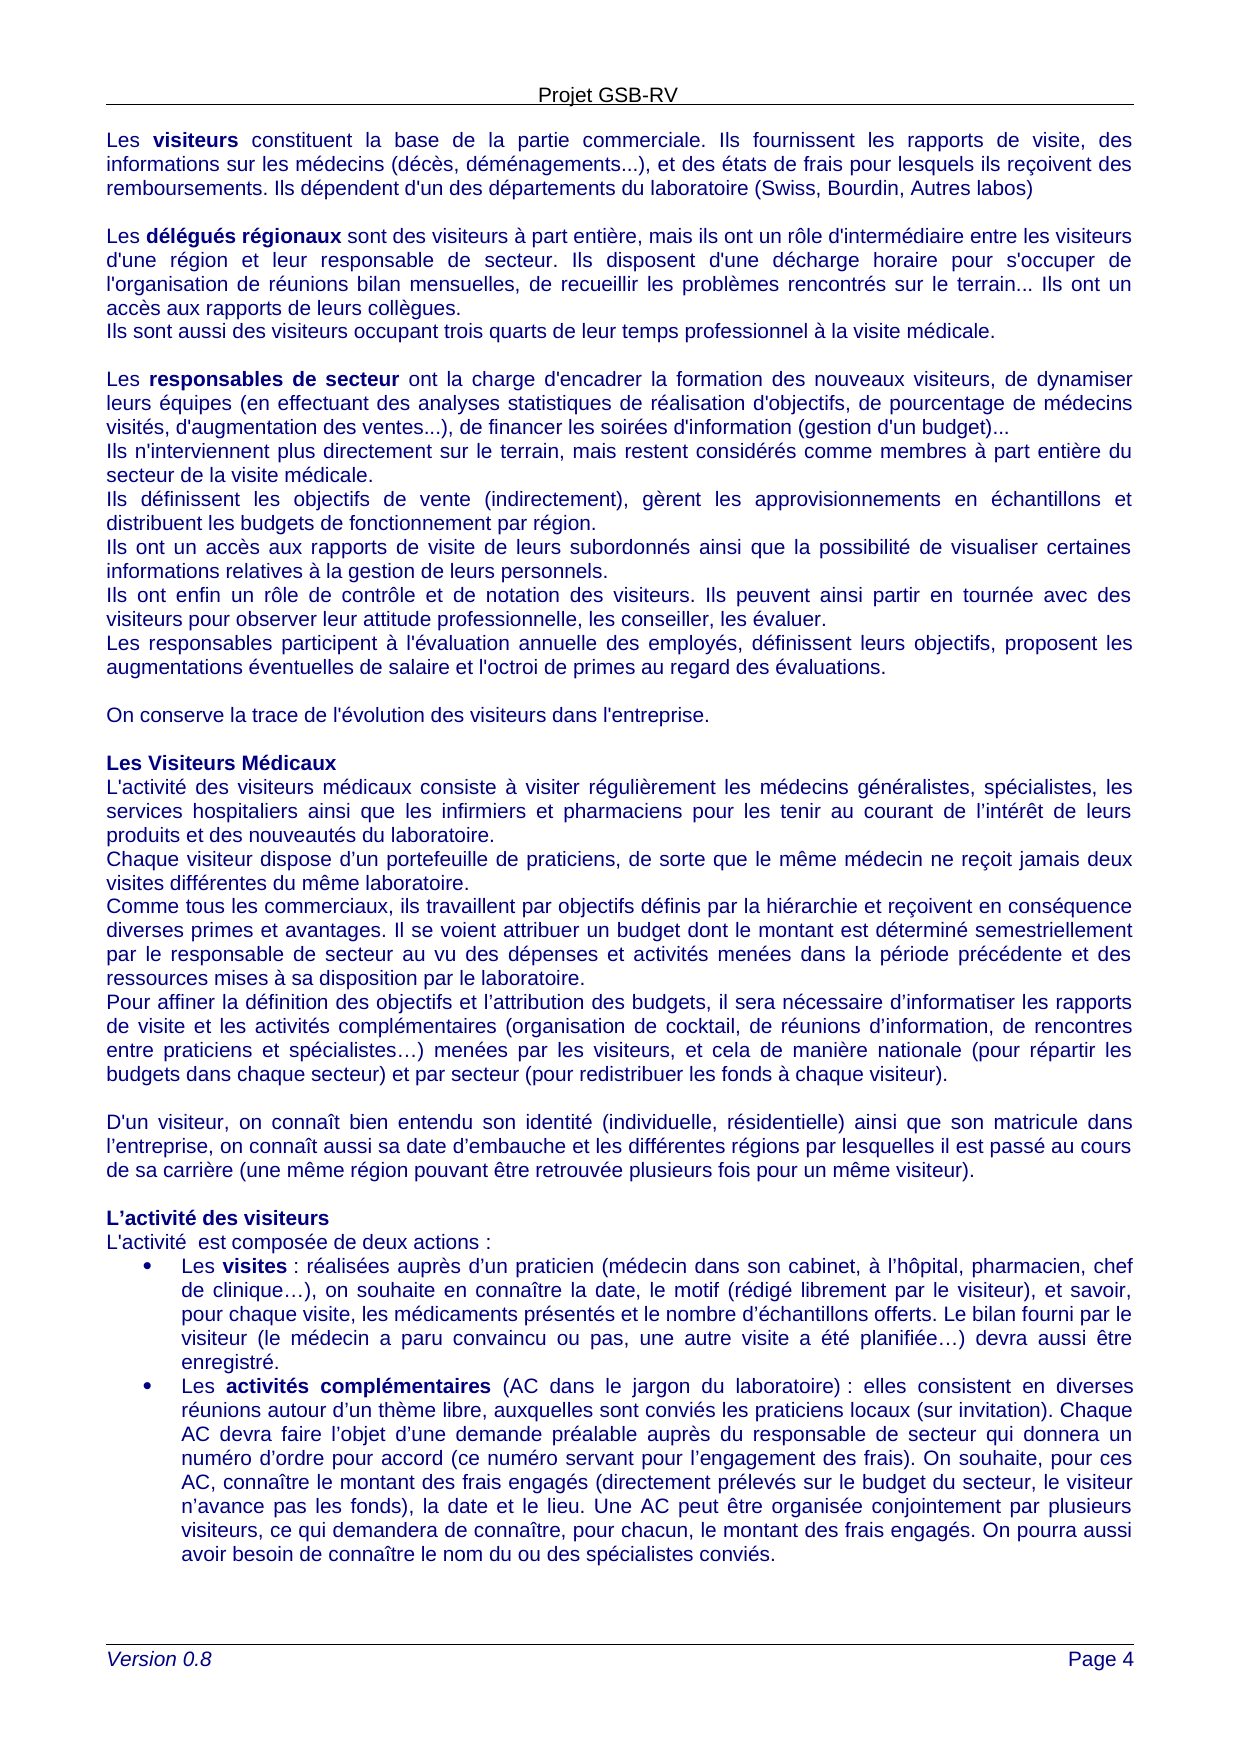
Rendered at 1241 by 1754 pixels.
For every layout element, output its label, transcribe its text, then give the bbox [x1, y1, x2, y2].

text Chaque visiteur dispose d’un portefeuille de praticiens, de sorte que le même médecin ne reçoit jamais deux visites différentes du même laboratoire. [106, 846, 1134, 894]
text D'un visiteur, on connaît bien entendu son identité (individuelle, résidentielle) ainsi que son matricule dans l’entreprise, on connaît aussi sa date d’embauche et les différentes régions par lesquelles il est passé au cours de sa carrière (une même région pouvant être retrouvée plusieurs fois pour un même visiteur). [106, 1110, 1134, 1182]
list Les visites : réalisées auprès d’un praticien (médecin dans son cabinet, à l’hôpital, pharmacien, chef de clinique…), on souhaite en connaître la date, le motif (rédigé librement par le visiteur), et savoir, pour chaque visite, les médicaments présentés et le nombre d’échantillons offerts. Le bilan fourni par le visiteur (le médecin a paru convaincu ou pas, une autre visite a été planifiée…) devra aussi être enregistré. [144, 1254, 1134, 1373]
text Les délégués régionaux sont des visiteurs à part entière, mais ils ont un rôle d'intermédiaire entre les visiteurs d'une région et leur responsable de secteur. Ils disposent d'une décharge horaire pour s'occuper de l'organisation de réunions bilan mensuelles, de recueillir les problèmes rencontrés sur le terrain... Ils ont un accès aux rapports de leurs collègues. [106, 223, 1134, 319]
text Les responsables de secteur ont la charge d'encadrer la formation des nouveaux visiteurs, de dynamiser leurs équipes (en effectuant des analyses statistiques de réalisation d'objectifs, de pourcentage de médecins visités, d'augmentation des ventes...), de financer les soirées d'information (gestion d'un budget)... [106, 367, 1134, 439]
subtitle L’activité des visiteurs [106, 1206, 1134, 1230]
text Ils ont enfin un rôle de contrôle et de notation des visiteurs. Ils peuvent ainsi partir en tournée avec des visiteurs pour observer leur attitude professionnelle, les conseiller, les évaluer. [106, 583, 1134, 631]
text Ils ont un accès aux rapports de visite de leurs subordonnés ainsi que la possibilité de visualiser certaines informations relatives à la gestion de leurs personnels. [106, 535, 1134, 583]
text On conserve la trace de l'évolution des visiteurs dans l'entreprise. [106, 703, 1134, 727]
text Pour affiner la définition des objectifs et l’attribution des budgets, il sera nécessaire d’informatiser les rapports de visite et les activités complémentaires (organisation de cocktail, de réunions d’information, de rencontres entre praticiens et spécialistes…) menées par les visiteurs, et cela de manière nationale (pour répartir les budgets dans chaque secteur) et par secteur (pour redistribuer les fonds à chaque visiteur). [106, 990, 1134, 1086]
text Les visiteurs constituent la base de la partie commerciale. Ils fournissent les rapports de visite, des informations sur les médecins (décès, déménagements...), et des états de frais pour lesquels ils reçoivent des remboursements. Ils dépendent d'un des départements du laboratoire (Swiss, Bourdin, Autres labos) [106, 128, 1134, 199]
list Les activités complémentaires (AC dans le jargon du laboratoire) : elles consistent en diverses réunions autour d’un thème libre, auxquelles sont conviés les praticiens locaux (sur invitation). Chaque AC devra faire l’objet d’une demande préalable auprès du responsable de secteur qui donnera un numéro d’ordre pour accord (ce numéro servant pour l’engagement des frais). On souhaite, pour ces AC, connaître le montant des frais engagés (directement prélevés sur le budget du secteur, le visiteur n’avance pas les fonds), la date et le lieu. Une AC peut être organisée conjointement par plusieurs visiteurs, ce qui demandera de connaître, pour chacun, le montant des frais engagés. On pourra aussi avoir besoin de connaître le nom du ou des spécialistes conviés. [144, 1373, 1134, 1565]
subtitle Les Visiteurs Médicaux [106, 751, 1134, 774]
text L'activité est composée de deux actions : [106, 1230, 1134, 1254]
text Comme tous les commerciaux, ils travaillent par objectifs définis par la hiérarchie et reçoivent en conséquence diverses primes et avantages. Il se voient attribuer un budget dont le montant est déterminé semestriellement par le responsable de secteur au vu des dépenses et activités menées dans la période précédente et des ressources mises à sa disposition par le laboratoire. [106, 894, 1134, 990]
text Ils définissent les objectifs de vente (indirectement), gèrent les approvisionnements en échantillons et distribuent les budgets de fonctionnement par région. [106, 487, 1134, 535]
text L'activité des visiteurs médicaux consiste à visiter régulièrement les médecins généralistes, spécialistes, les services hospitaliers ainsi que les infirmiers et pharmaciens pour les tenir au courant de l’intérêt de leurs produits et des nouveautés du laboratoire. [106, 774, 1134, 846]
text Ils sont aussi des visiteurs occupant trois quarts de leur temps professionnel à la visite médicale. [106, 319, 1134, 343]
text Les responsables participent à l'évaluation annuelle des employés, définissent leurs objectifs, proposent les augmentations éventuelles de salaire et l'octroi de primes au regard des évaluations. [106, 631, 1134, 679]
text Ils n'interviennent plus directement sur le terrain, mais restent considérés comme membres à part entière du secteur de la visite médicale. [106, 439, 1134, 487]
